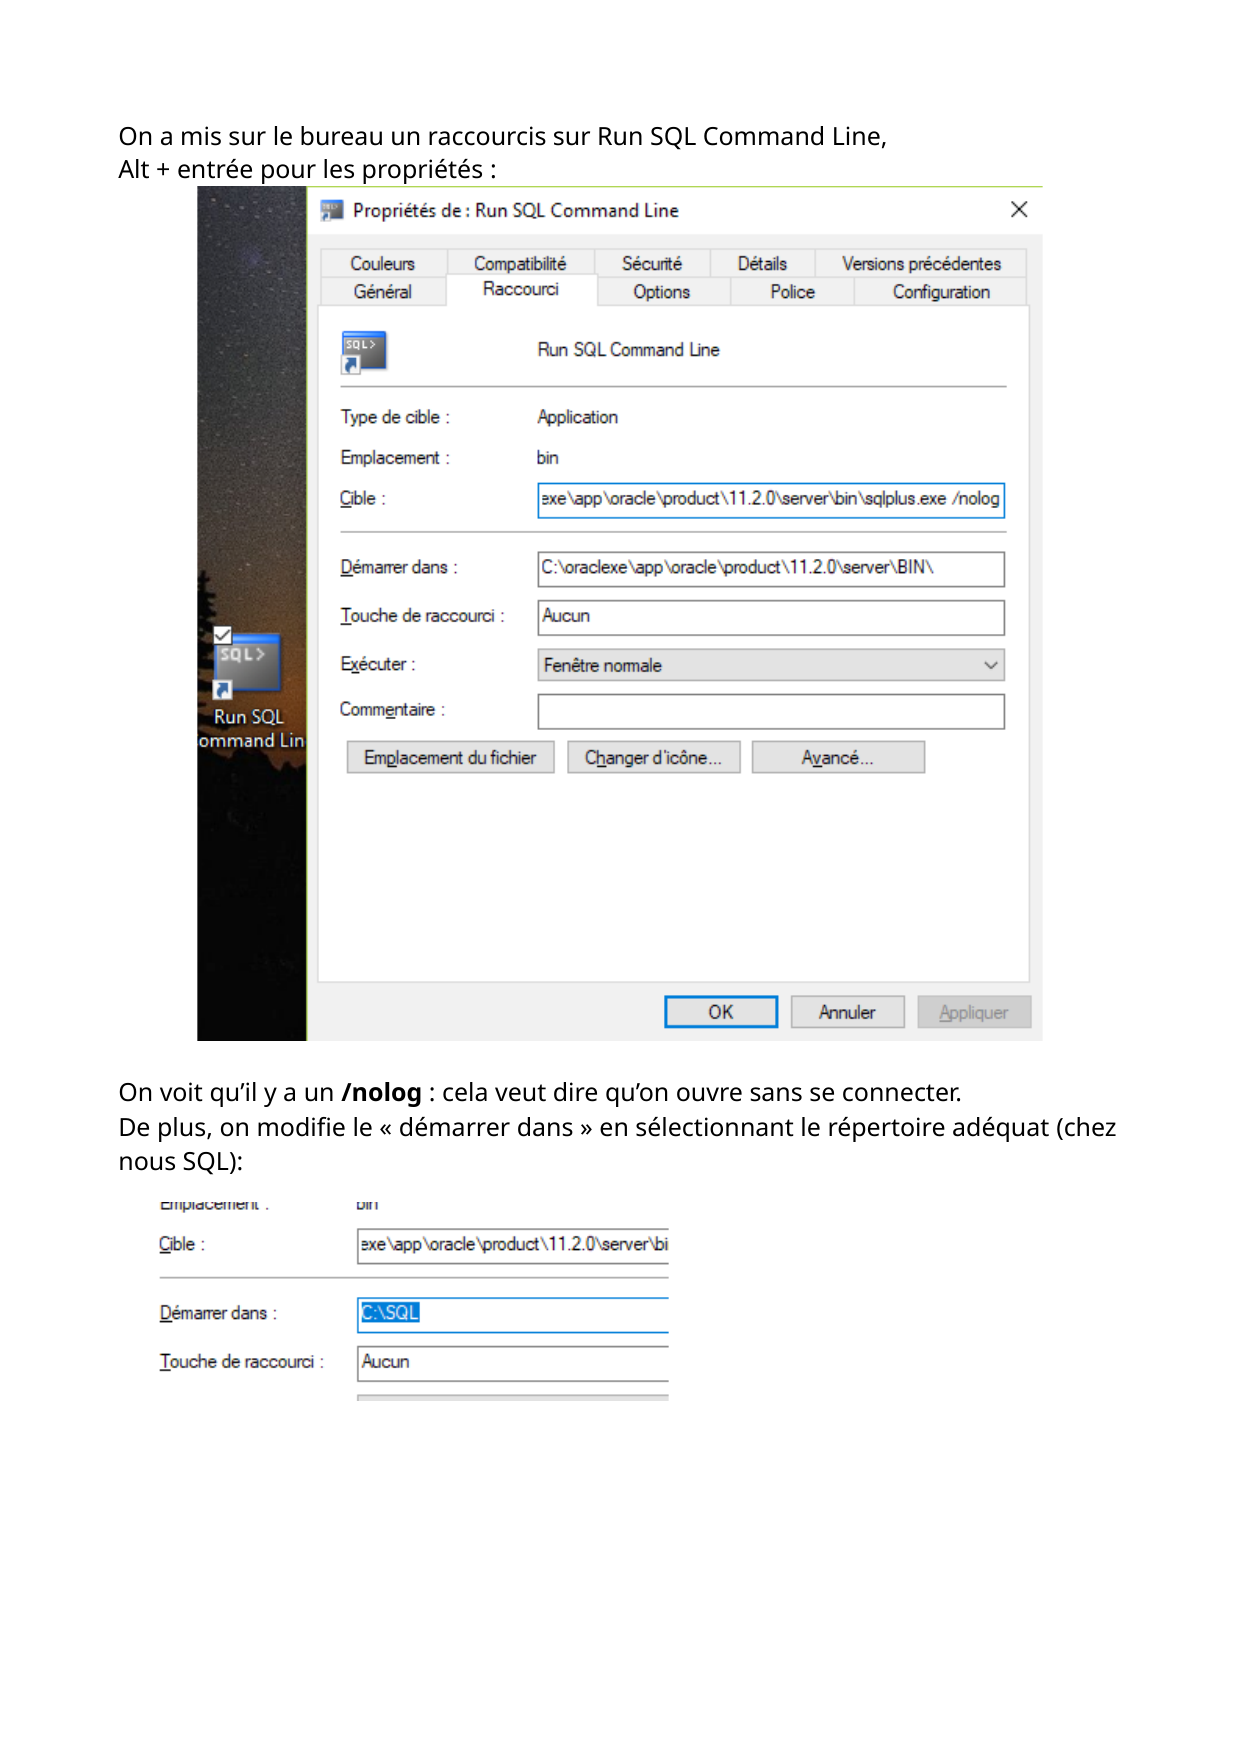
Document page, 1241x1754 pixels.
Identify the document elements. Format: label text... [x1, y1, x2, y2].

picture [197, 186, 1043, 1041]
text On a mis sur le bureau un raccourcis sur Run SQL Command Line, Alt + entrée pour les propriétés : [118, 118, 1122, 186]
picture [146, 1202, 669, 1401]
text De plus, on modifie le « démarrer dans » en sélectionnant le répertoire adéquat (chez nous SQL): [118, 1109, 1122, 1177]
text On voit qu’il y a un /nolog : cela veut dire qu’on ouvre sans se connecter. [118, 1075, 1122, 1109]
